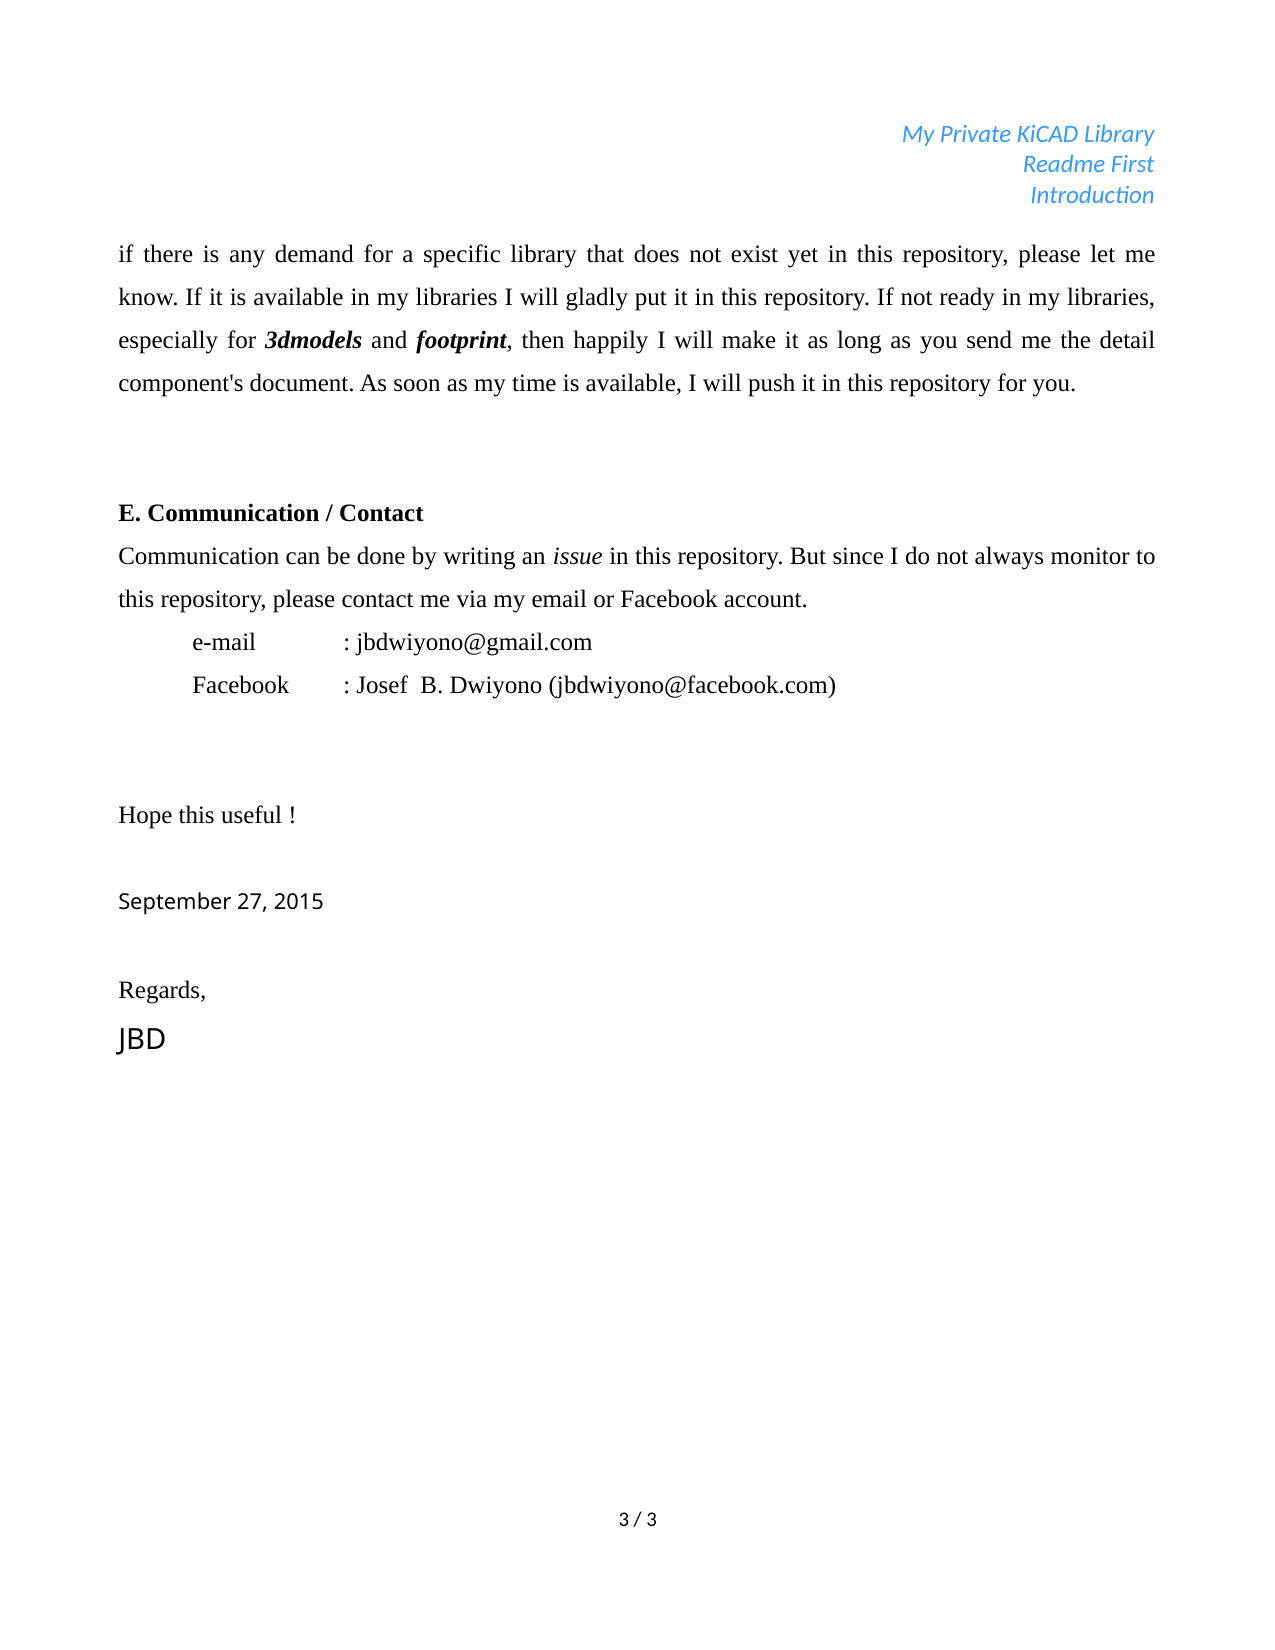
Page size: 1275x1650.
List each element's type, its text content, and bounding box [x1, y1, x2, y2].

text if there is any demand for a specific library that does not exist yet in this repository, please let me know. If it is available in my libraries I will gladly put it in this repository. If not ready in my libraries, especially for 3dmodels and footprint, then happily I will make it as long as you send me the detail component's document. As soon as my time is available, I will push it in this repository for you. [118, 239, 1157, 397]
text JBD [118, 1018, 1157, 1058]
text Regards, [118, 975, 1157, 1004]
text September 27, 2015 [118, 886, 1157, 916]
text Communication can be done by writing an issue in this repository. But since I do not always monitor to this repository, please contact me via my email or Facebook account. [118, 541, 1157, 613]
text Hope this useful ! [118, 800, 1157, 828]
text Facebook : Josef B. Dwiyono (jbdwiyono@facebook.com) [192, 670, 1157, 699]
text e-mail : jbdwiyono@gmail.com [192, 627, 1157, 656]
text E. Communication / Contact [118, 498, 1157, 527]
